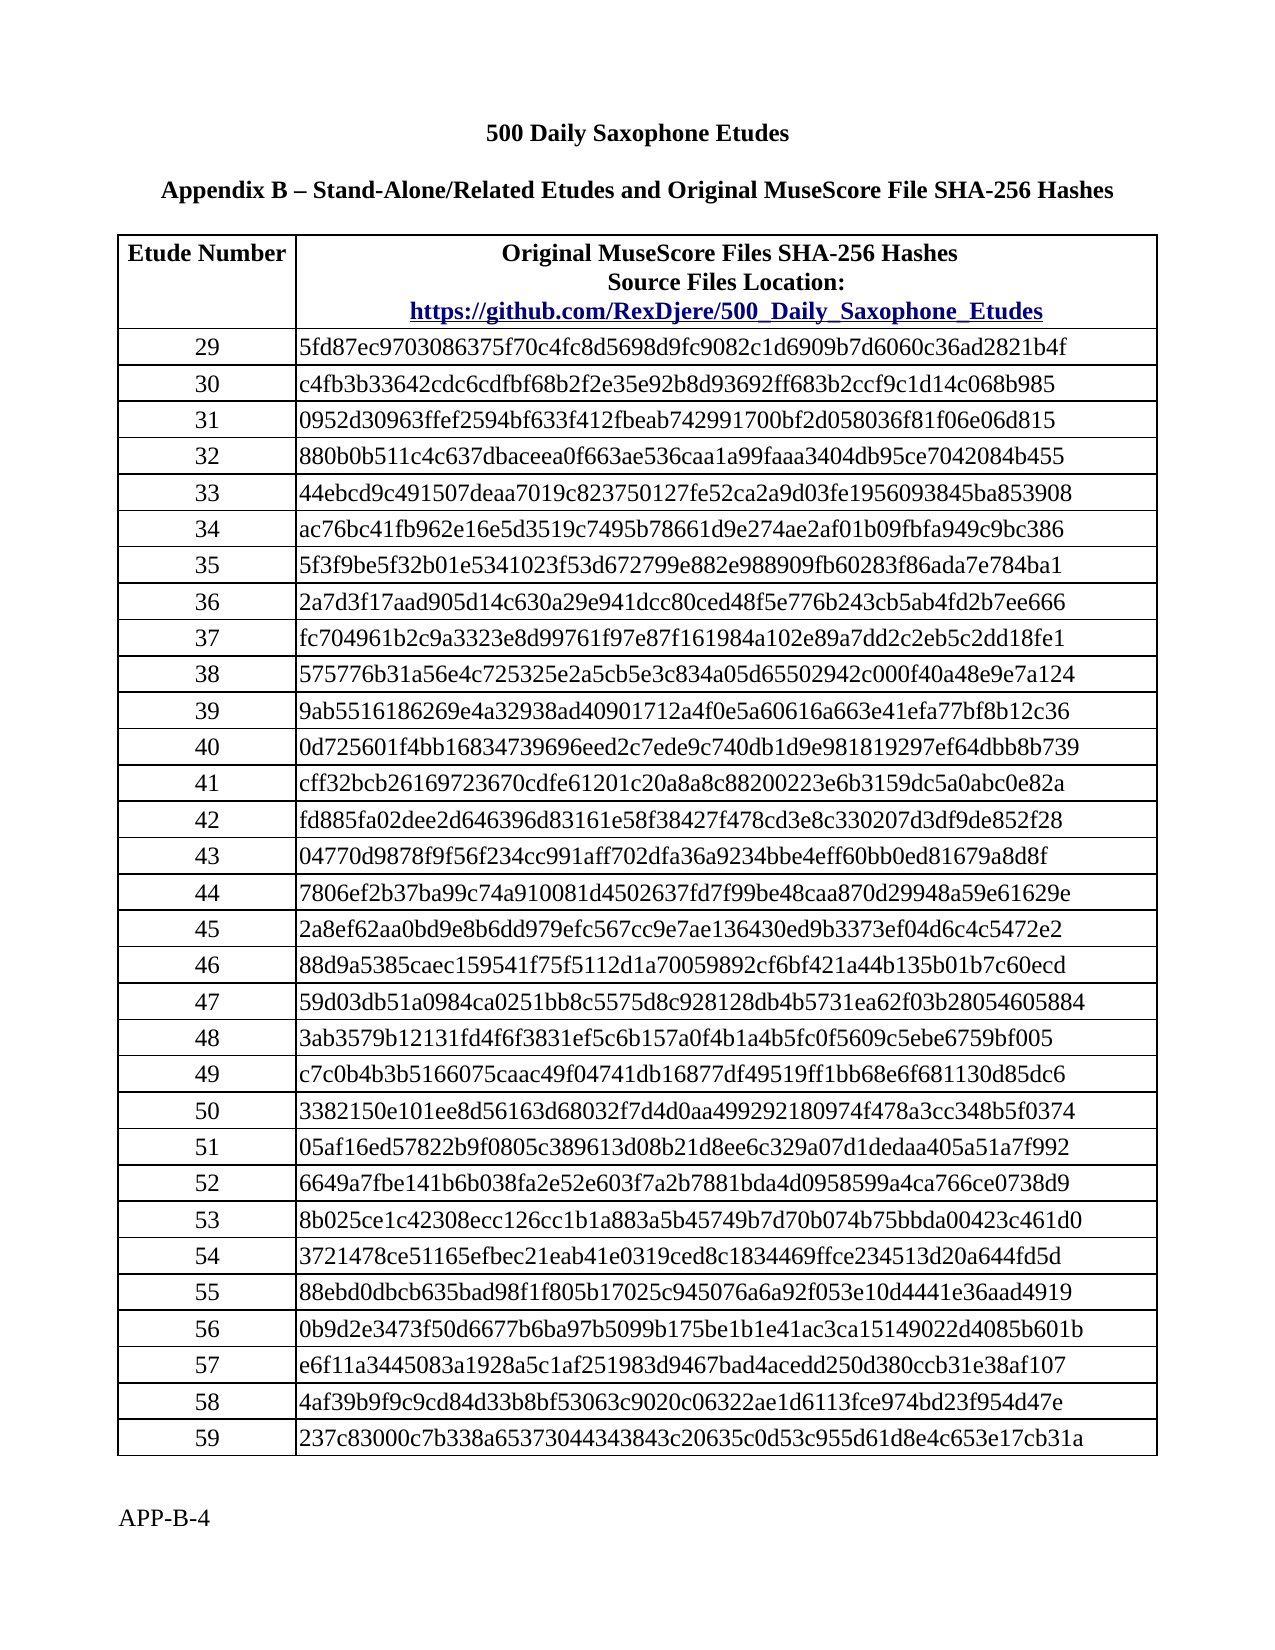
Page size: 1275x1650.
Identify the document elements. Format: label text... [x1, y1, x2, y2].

table_cell fd885fa02dee2d646396d83161e58f38427f478cd3e8c330207d3df9de852f28 [297, 802, 1156, 837]
table_cell 6649a7fbe141b6b038fa2e52e603f7a2b7881bda4d0958599a4ca766ce0738d9 [297, 1166, 1156, 1200]
table_cell 34 [119, 511, 295, 546]
table_cell 32 [119, 438, 295, 473]
table_header Etude Number [119, 236, 295, 328]
table_cell 59d03db51a0984ca0251bb8c5575d8c928128db4b5731ea62f03b28054605884 [297, 984, 1156, 1018]
table_cell 47 [119, 984, 295, 1018]
table_cell 5f3f9be5f32b01e5341023f53d672799e882e988909fb60283f86ada7e784ba1 [297, 547, 1156, 582]
table_cell 51 [119, 1129, 295, 1164]
table_cell 880b0b511c4c637dbaceea0f663ae536caa1a99faaa3404db95ce7042084b455 [297, 438, 1156, 473]
table_cell 45 [119, 911, 295, 946]
table_cell 0952d30963ffef2594bf633f412fbeab742991700bf2d058036f81f06e06d815 [297, 402, 1156, 437]
table_cell 30 [119, 366, 295, 400]
table_cell 42 [119, 802, 295, 837]
table_cell 237c83000c7b338a65373044343843c20635c0d53c955d61d8e4c653e17cb31a [297, 1420, 1156, 1455]
table_cell 9ab5516186269e4a32938ad40901712a4f0e5a60616a663e41efa77bf8b12c36 [297, 693, 1156, 728]
table_cell 3721478ce51165efbec21eab41e0319ced8c1834469ffce234513d20a644fd5d [297, 1238, 1156, 1273]
table_cell 7806ef2b37ba99c74a910081d4502637fd7f99be48caa870d29948a59e61629e [297, 875, 1156, 909]
table_cell 38 [119, 657, 295, 691]
table_cell 35 [119, 547, 295, 582]
table_cell 57 [119, 1347, 295, 1382]
table_cell 58 [119, 1384, 295, 1418]
table_cell 43 [119, 838, 295, 873]
table_cell 40 [119, 729, 295, 764]
table_cell 46 [119, 947, 295, 982]
table_cell 88ebd0dbcb635bad98f1f805b17025c945076a6a92f053e10d4441e36aad4919 [297, 1275, 1156, 1309]
table_cell e6f11a3445083a1928a5c1af251983d9467bad4acedd250d380ccb31e38af107 [297, 1347, 1156, 1382]
table_cell 56 [119, 1311, 295, 1346]
table_cell 31 [119, 402, 295, 437]
table_cell 50 [119, 1093, 295, 1127]
table_cell 2a7d3f17aad905d14c630a29e941dcc80ced48f5e776b243cb5ab4fd2b7ee666 [297, 584, 1156, 618]
table_cell 36 [119, 584, 295, 618]
table_cell fc704961b2c9a3323e8d99761f97e87f161984a102e89a7dd2c2eb5c2dd18fe1 [297, 620, 1156, 655]
table_cell 4af39b9f9c9cd84d33b8bf53063c9020c06322ae1d6113fce974bd23f954d47e [297, 1384, 1156, 1418]
table_cell c7c0b4b3b5166075caac49f04741db16877df49519ff1bb68e6f681130d85dc6 [297, 1056, 1156, 1091]
table_cell 52 [119, 1166, 295, 1200]
table_cell 55 [119, 1275, 295, 1309]
table_cell 54 [119, 1238, 295, 1273]
table_cell 3382150e101ee8d56163d68032f7d4d0aa499292180974f478a3cc348b5f0374 [297, 1093, 1156, 1127]
table_cell 5fd87ec9703086375f70c4fc8d5698d9fc9082c1d6909b7d6060c36ad2821b4f [297, 329, 1156, 364]
table_cell 41 [119, 766, 295, 800]
table_cell 3ab3579b12131fd4f6f3831ef5c6b157a0f4b1a4b5fc0f5609c5ebe6759bf005 [297, 1020, 1156, 1055]
table_cell 59 [119, 1420, 295, 1455]
table_cell 8b025ce1c42308ecc126cc1b1a883a5b45749b7d70b074b75bbda00423c461d0 [297, 1202, 1156, 1237]
table_cell 88d9a5385caec159541f75f5112d1a70059892cf6bf421a44b135b01b7c60ecd [297, 947, 1156, 982]
table_cell 53 [119, 1202, 295, 1237]
table_cell c4fb3b33642cdc6cdfbf68b2f2e35e92b8d93692ff683b2ccf9c1d14c068b985 [297, 366, 1156, 400]
table_cell 575776b31a56e4c725325e2a5cb5e3c834a05d65502942c000f40a48e9e7a124 [297, 657, 1156, 691]
table_cell 44 [119, 875, 295, 909]
table_cell 04770d9878f9f56f234cc991aff702dfa36a9234bbe4eff60bb0ed81679a8d8f [297, 838, 1156, 873]
table_cell 44ebcd9c491507deaa7019c823750127fe52ca2a9d03fe1956093845ba853908 [297, 475, 1156, 509]
table_header Original MuseScore Files SHA-256 Hashes Source Files Location: https://github.com/RexDjere/500_Daily_Saxophone_Etudes [297, 236, 1156, 328]
table_cell 2a8ef62aa0bd9e8b6dd979efc567cc9e7ae136430ed9b3373ef04d6c4c5472e2 [297, 911, 1156, 946]
table_cell 05af16ed57822b9f0805c389613d08b21d8ee6c329a07d1dedaa405a51a7f992 [297, 1129, 1156, 1164]
table_cell cff32bcb26169723670cdfe61201c20a8a8c88200223e6b3159dc5a0abc0e82a [297, 766, 1156, 800]
table_cell 0d725601f4bb16834739696eed2c7ede9c740db1d9e981819297ef64dbb8b739 [297, 729, 1156, 764]
table_cell 33 [119, 475, 295, 509]
table_cell 29 [119, 329, 295, 364]
table_cell 0b9d2e3473f50d6677b6ba97b5099b175be1b1e41ac3ca15149022d4085b601b [297, 1311, 1156, 1346]
table_cell 37 [119, 620, 295, 655]
table_cell 49 [119, 1056, 295, 1091]
table_cell 39 [119, 693, 295, 728]
table_cell 48 [119, 1020, 295, 1055]
table_cell ac76bc41fb962e16e5d3519c7495b78661d9e274ae2af01b09fbfa949c9bc386 [297, 511, 1156, 546]
